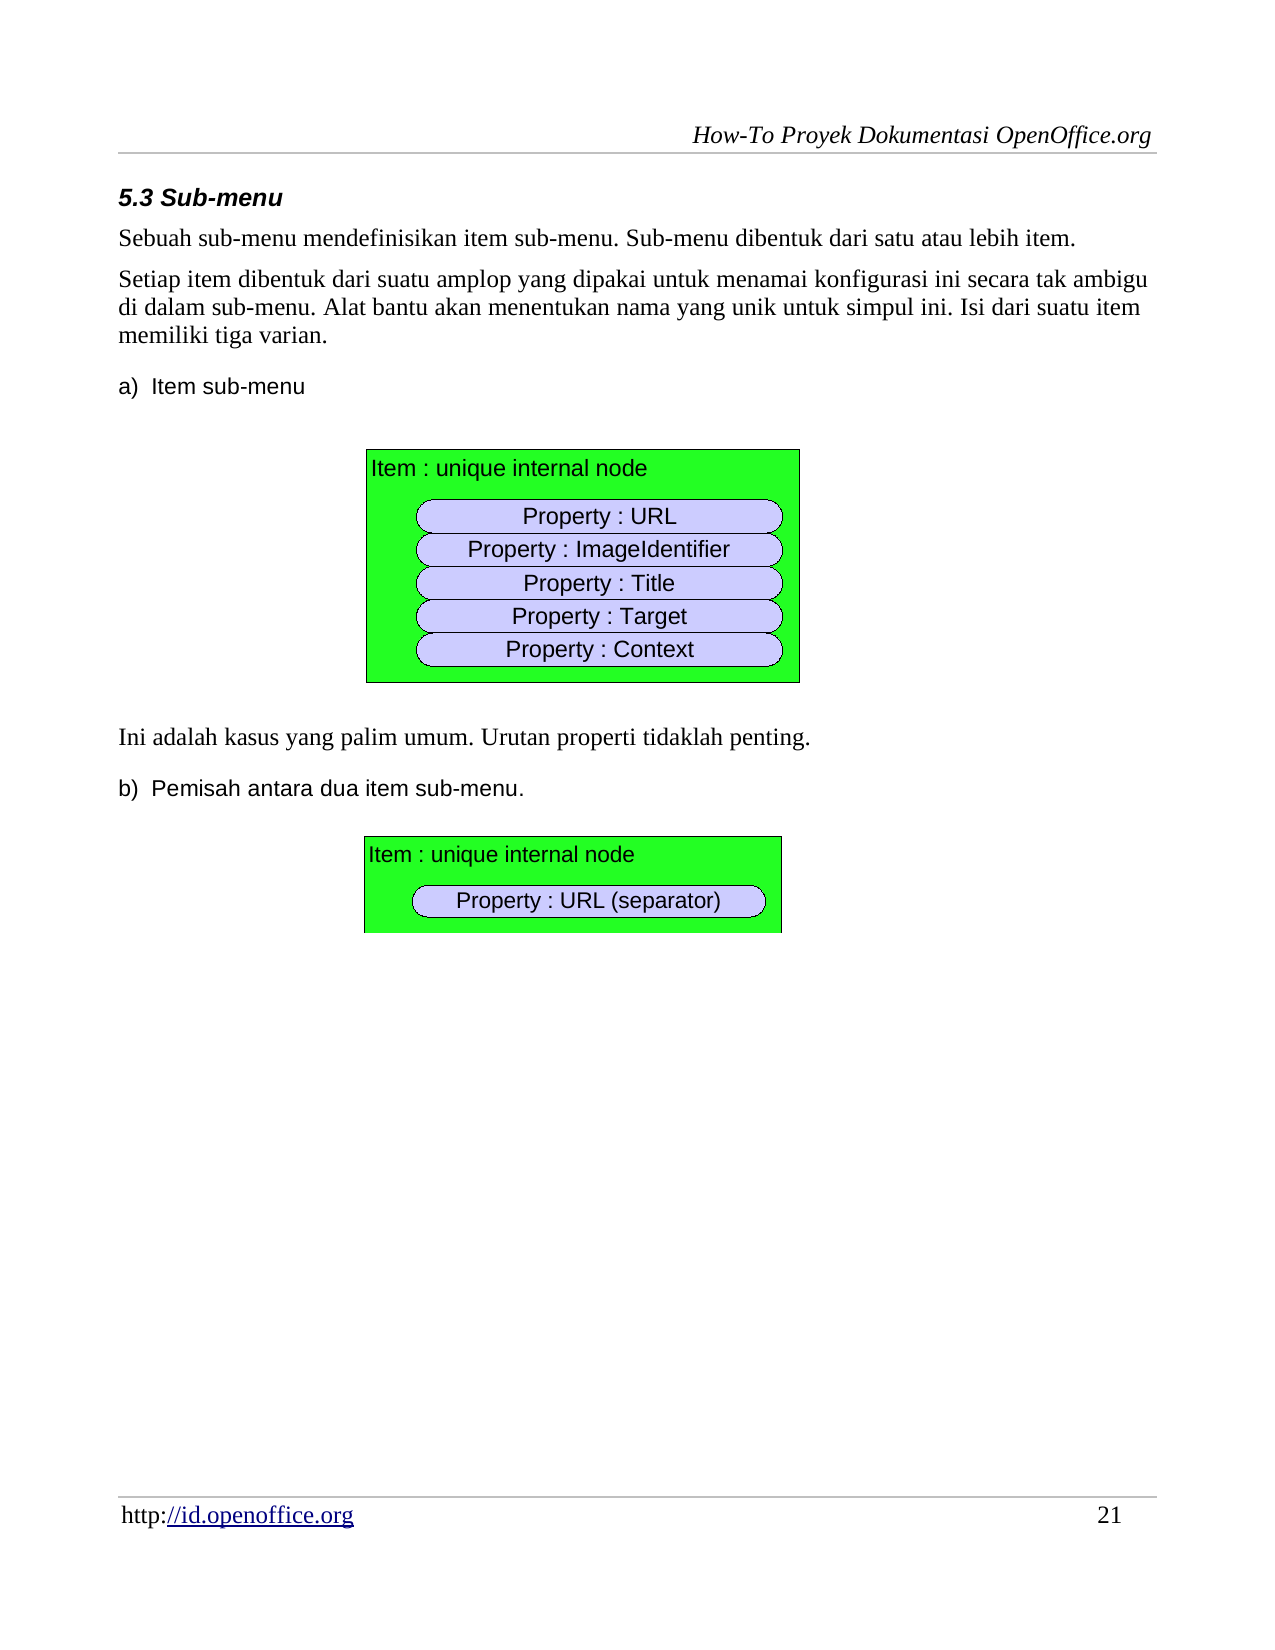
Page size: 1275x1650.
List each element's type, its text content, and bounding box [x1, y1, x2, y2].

subtitle Pemisah antara dua item sub-menu. [118, 776, 1157, 802]
text Setiap item dibentuk dari suatu amplop yang dipakai untuk menamai konfigurasi ini secara tak ambigu di dalam sub-menu. Alat bantu akan menentukan nama yang unik untuk simpul ini. Isi dari suatu item memiliki tiga varian. [118, 264, 1157, 349]
text Ini adalah kasus yang palim umum. Urutan properti tidaklah penting. [118, 412, 1157, 751]
subtitle Sub-menu [118, 183, 1157, 212]
text Sebuah sub-menu mendefinisikan item sub-menu. Sub-menu dibentuk dari satu atau lebih item. [118, 224, 1157, 252]
subtitle Item sub-menu [118, 374, 1157, 400]
